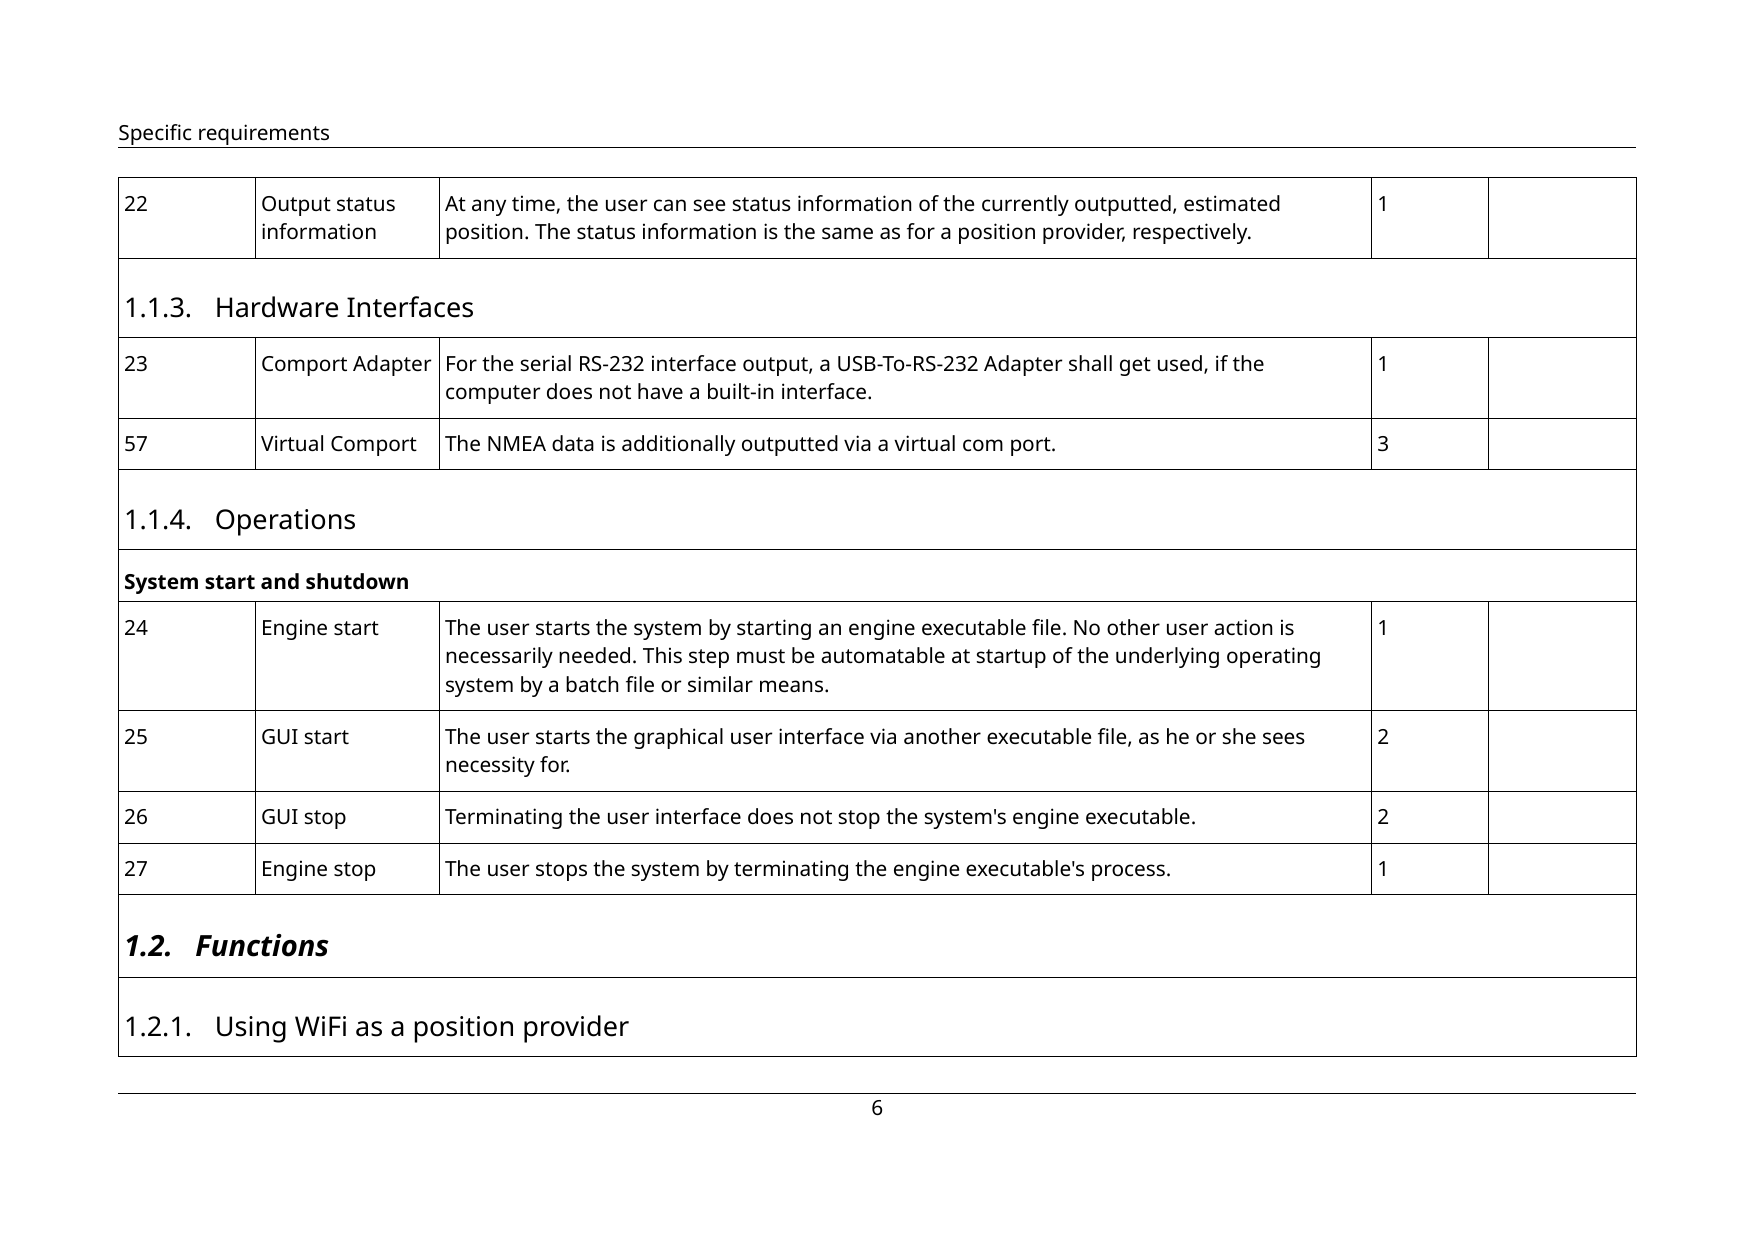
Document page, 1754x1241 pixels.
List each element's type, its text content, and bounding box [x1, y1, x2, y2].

table_cell For the serial RS-232 interface output, a USB-To-RS-232 Adapter shall get used, if the computer does not have a built-in interface. [440, 338, 1371, 417]
table_cell Operations [119, 470, 1636, 549]
table_cell 23 [119, 338, 255, 417]
table_cell The user stops the system by terminating the engine executable's process. [440, 844, 1371, 894]
table_cell 25 [119, 711, 255, 791]
table_cell 57 [119, 419, 255, 469]
table_cell Engine stop [256, 844, 439, 894]
table_cell 3 [1372, 419, 1488, 469]
table_cell 2 [1372, 792, 1488, 842]
table_cell Comport Adapter [256, 338, 439, 417]
table_cell 1 [1372, 338, 1488, 417]
table_cell 1 [1372, 178, 1488, 257]
table_cell System start and shutdown [119, 550, 1636, 601]
table_cell 1 [1372, 844, 1488, 894]
table_cell Hardware Interfaces [119, 259, 1636, 337]
table_cell Virtual Comport [256, 419, 439, 469]
table_cell [1489, 844, 1636, 894]
table_cell Output status information [256, 178, 439, 257]
table_cell GUI start [256, 711, 439, 791]
table_cell [1489, 178, 1636, 257]
table_cell [1489, 711, 1636, 791]
table_cell Terminating the user interface does not stop the system's engine executable. [440, 792, 1371, 842]
table_cell The NMEA data is additionally outputted via a virtual com port. [440, 419, 1371, 469]
table_cell 22 [119, 178, 255, 257]
table_cell 24 [119, 602, 255, 710]
table_cell Functions [119, 895, 1636, 977]
table_cell [1489, 338, 1636, 417]
table_cell [1489, 792, 1636, 842]
table_cell 27 [119, 844, 255, 894]
table_cell The user starts the system by starting an engine executable file. No other user action is necessarily needed. This step must be automatable at startup of the underlying operating system by a batch file or similar means. [440, 602, 1371, 710]
table_cell 2 [1372, 711, 1488, 791]
table_cell Engine start [256, 602, 439, 710]
table_cell [1489, 419, 1636, 469]
table_cell The user starts the graphical user interface via another executable file, as he or she sees necessity for. [440, 711, 1371, 791]
table_cell 26 [119, 792, 255, 842]
table_cell 1 [1372, 602, 1488, 710]
table_cell At any time, the user can see status information of the currently outputted, estimated position. The status information is the same as for a position provider, respectively. [440, 178, 1371, 257]
table_cell [1489, 602, 1636, 710]
table_cell GUI stop [256, 792, 439, 842]
table_cell Using WiFi as a position provider [119, 978, 1636, 1056]
